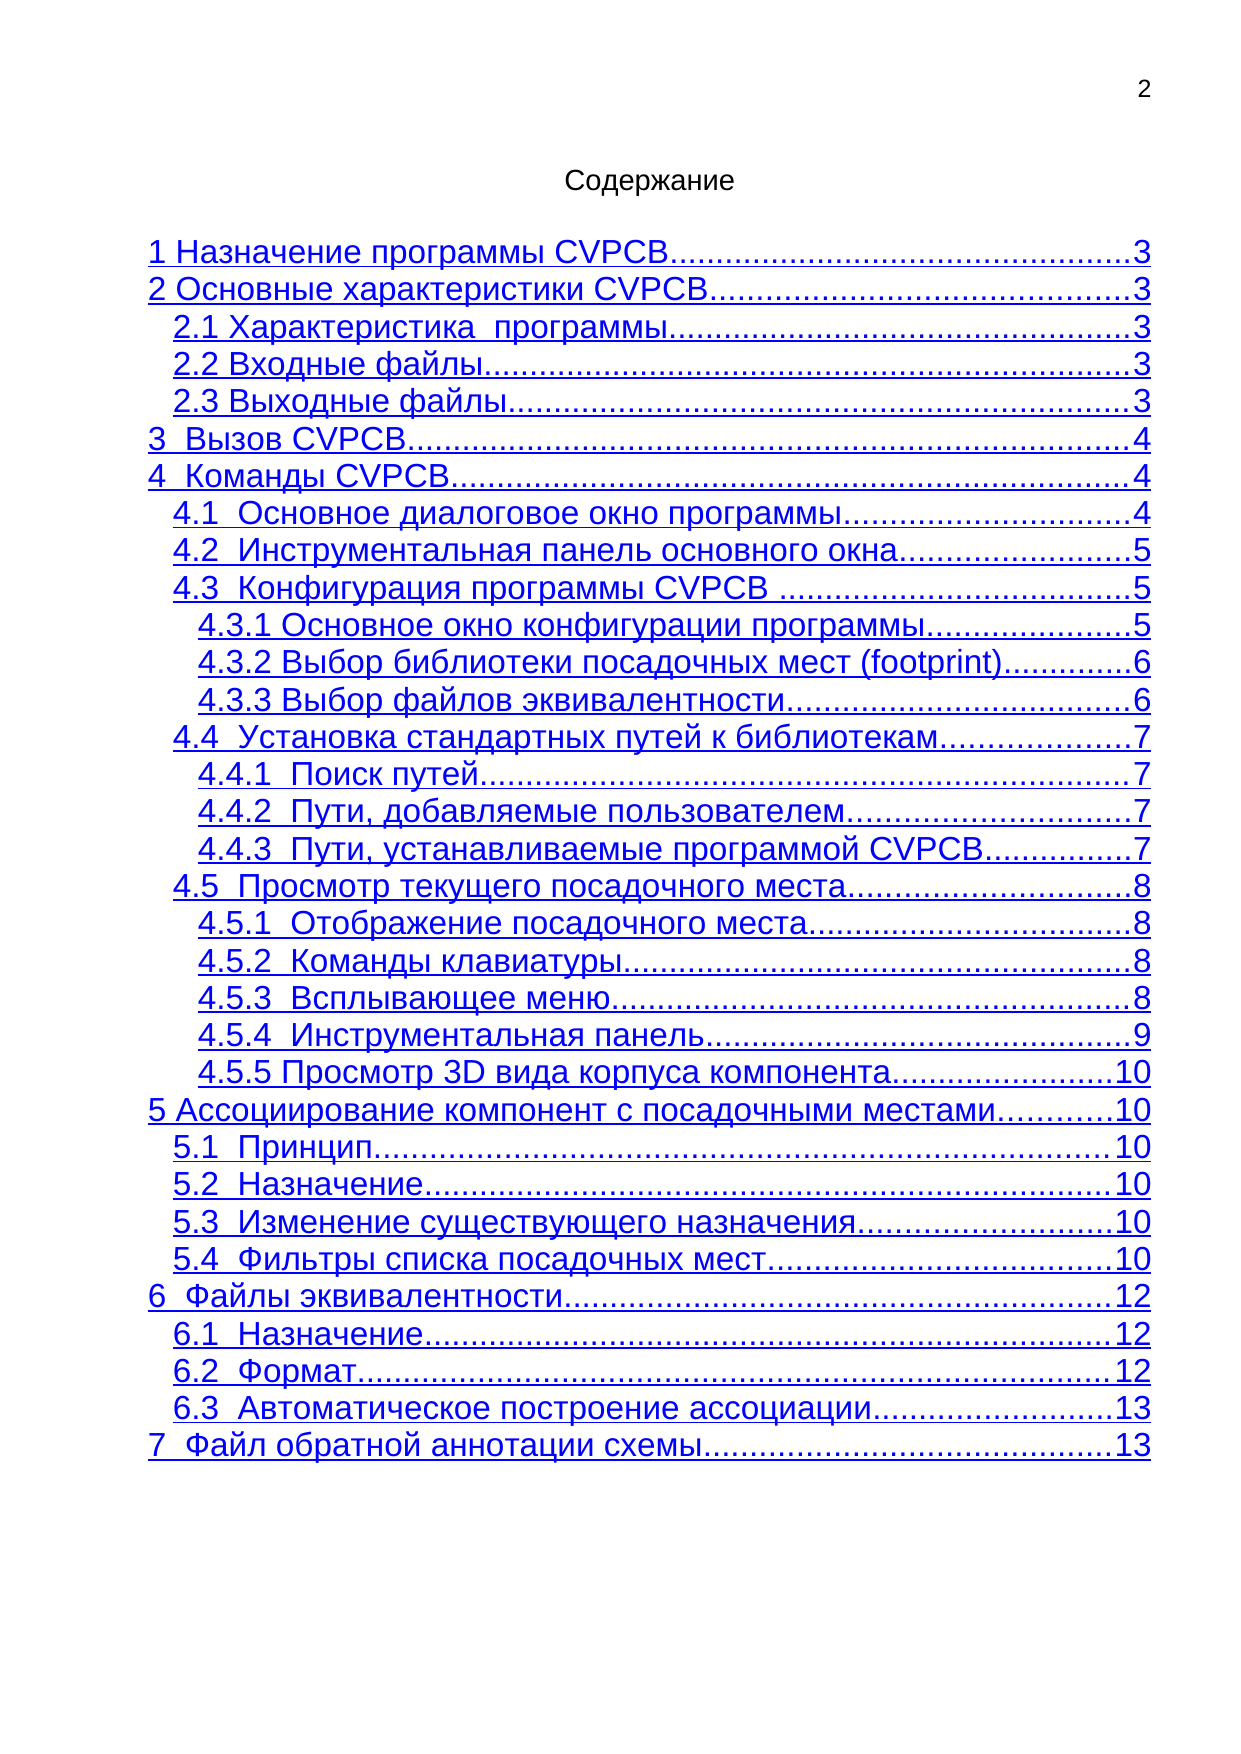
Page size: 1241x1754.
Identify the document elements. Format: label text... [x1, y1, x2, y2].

text 4.5.4 Инструментальная панель 9 [198, 1016, 1151, 1049]
text 4 Команды CVPCB 4 [148, 457, 1151, 489]
text [198, 789, 1151, 793]
text [173, 528, 1151, 532]
text 4.3.2 Выбор библиотеки посадочных мест (footprint) 6 [198, 643, 1151, 676]
text [148, 267, 1151, 271]
text 5.1 Принцип 10 [173, 1128, 1151, 1161]
text 5.4 Фильтры списка посадочных мест 10 [173, 1240, 1151, 1272]
text 1 Назначение программы CVPCB 3 [148, 233, 1151, 266]
text 2.2 Входные файлы 3 [173, 345, 1151, 377]
text 5.2 Назначение 10 [173, 1166, 1151, 1198]
text 4.4.2 Пути, добавляемые пользователем 7 [198, 793, 1151, 825]
text 4.4.3 Пути, устанавливаемые программой CVPCB 7 [198, 830, 1151, 862]
text 4.5.5 Просмотр 3D вида корпуса компонента 10 [198, 1054, 1151, 1086]
text Содержание [148, 163, 1151, 196]
text 6.3 Автоматическое построение ассоциации 13 [173, 1389, 1151, 1422]
text 4.4.1 Поиск путей 7 [198, 755, 1151, 788]
text [173, 1162, 1151, 1166]
text 4.3 Конфигурация программы CVPCB 5 [173, 569, 1151, 601]
text 4.1 Основное диалоговое окно программы 4 [173, 494, 1151, 527]
text 6.2 Формат 12 [173, 1352, 1151, 1384]
text 3 Вызов CVPCB 4 [148, 420, 1151, 452]
text 6 Файлы эквивалентности 12 [148, 1277, 1151, 1310]
text 4.2 Инструментальная панель основного окна 5 [173, 532, 1151, 564]
text 4.4 Установка стандартных путей к библиотекам 7 [173, 718, 1151, 750]
text 5.3 Изменение существующего назначения 10 [173, 1203, 1151, 1235]
text [173, 1423, 1151, 1427]
text 4.5.3 Всплывающее меню 8 [198, 979, 1151, 1011]
text 5 Ассоциирование компонент с посадочными местами 10 [148, 1091, 1151, 1123]
text 4.3.3 Выбор файлов эквивалентности 6 [198, 681, 1151, 713]
text 4.5 Просмотр текущего посадочного места 8 [173, 867, 1151, 899]
text 2.3 Выходные файлы 3 [173, 382, 1151, 415]
text 4.3.1 Основное окно конфигурации программы 5 [198, 606, 1151, 638]
text 2 Основные характеристики CVPCB 3 [148, 271, 1151, 303]
text 7 Файл обратной аннотации схемы 13 [148, 1427, 1151, 1459]
text 4.5.2 Команды клавиатуры 8 [198, 942, 1151, 974]
text 6.1 Назначение 12 [173, 1315, 1151, 1347]
text 2.1 Характеристика программы 3 [173, 308, 1151, 340]
text 4.5.1 Отображение посадочного места 8 [198, 904, 1151, 937]
